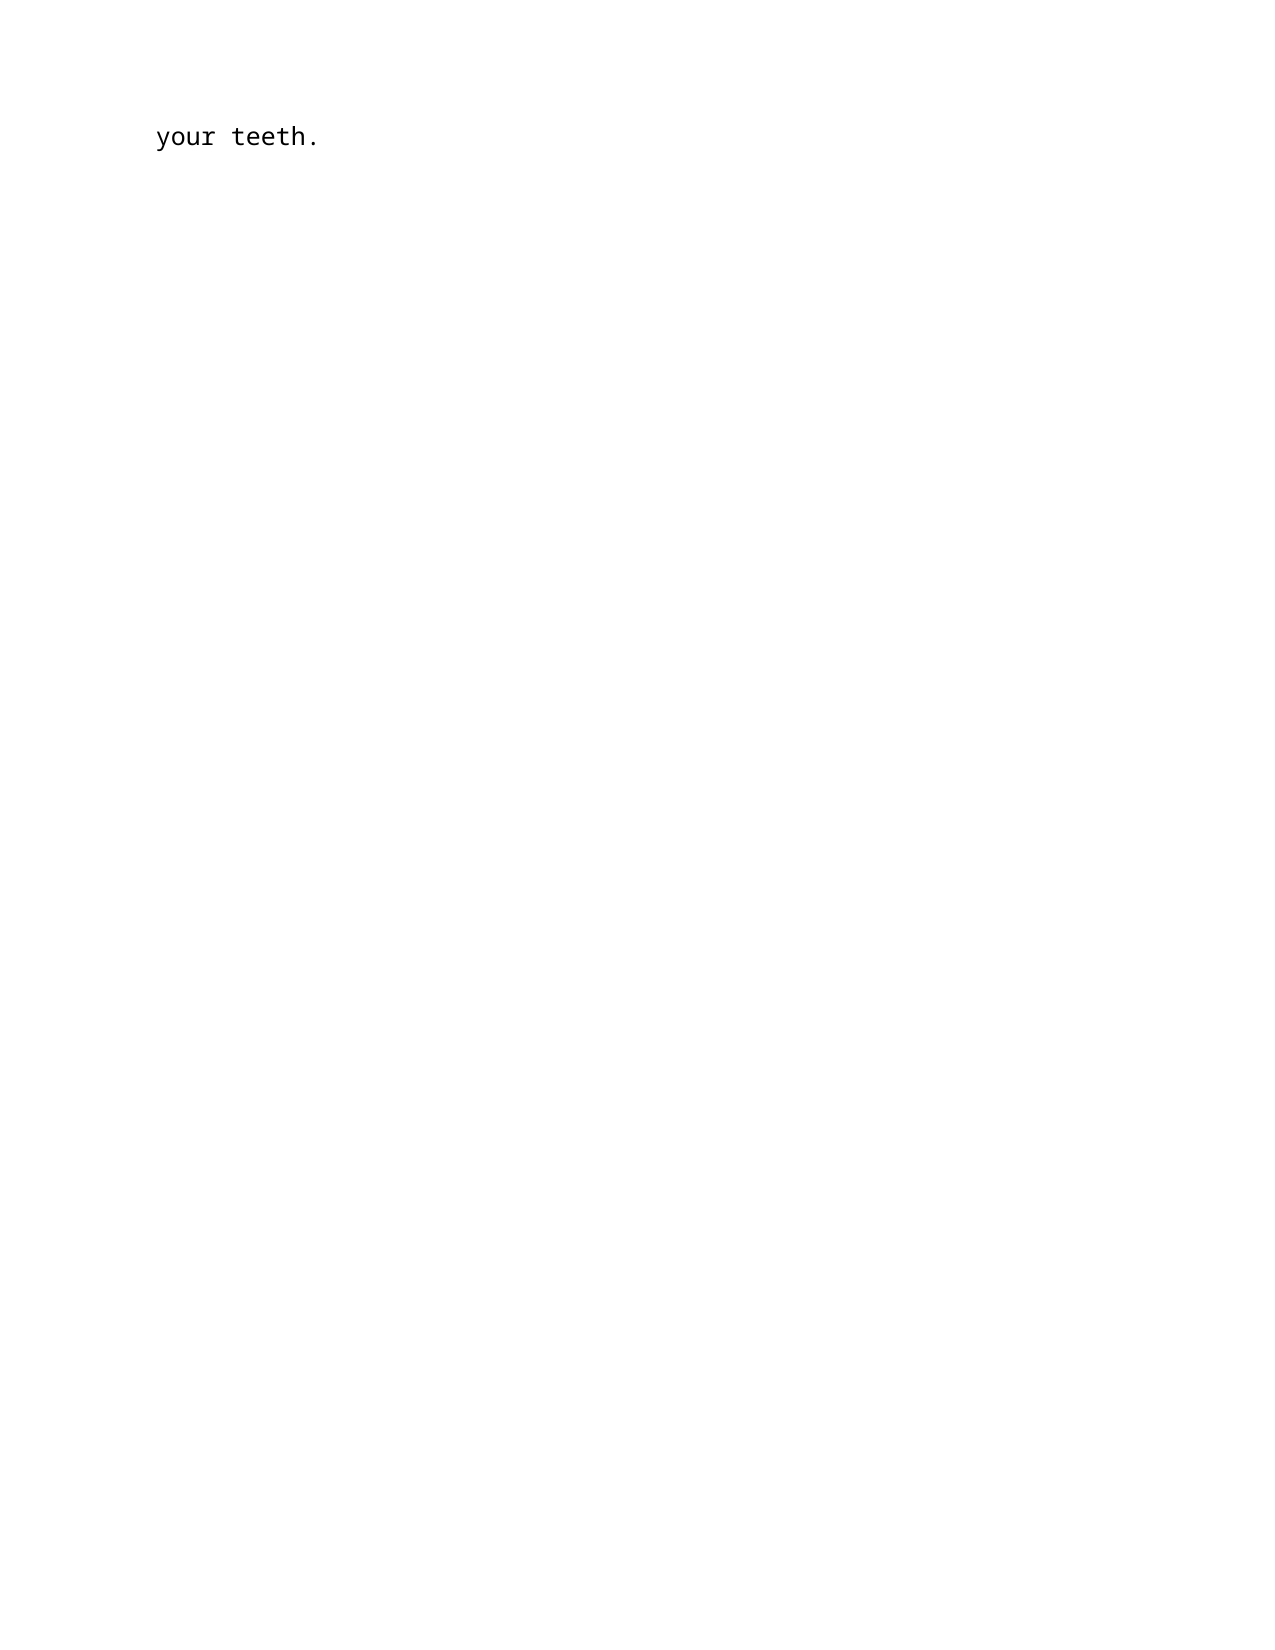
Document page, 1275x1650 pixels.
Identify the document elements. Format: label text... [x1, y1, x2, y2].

text your teeth. [156, 118, 1157, 152]
